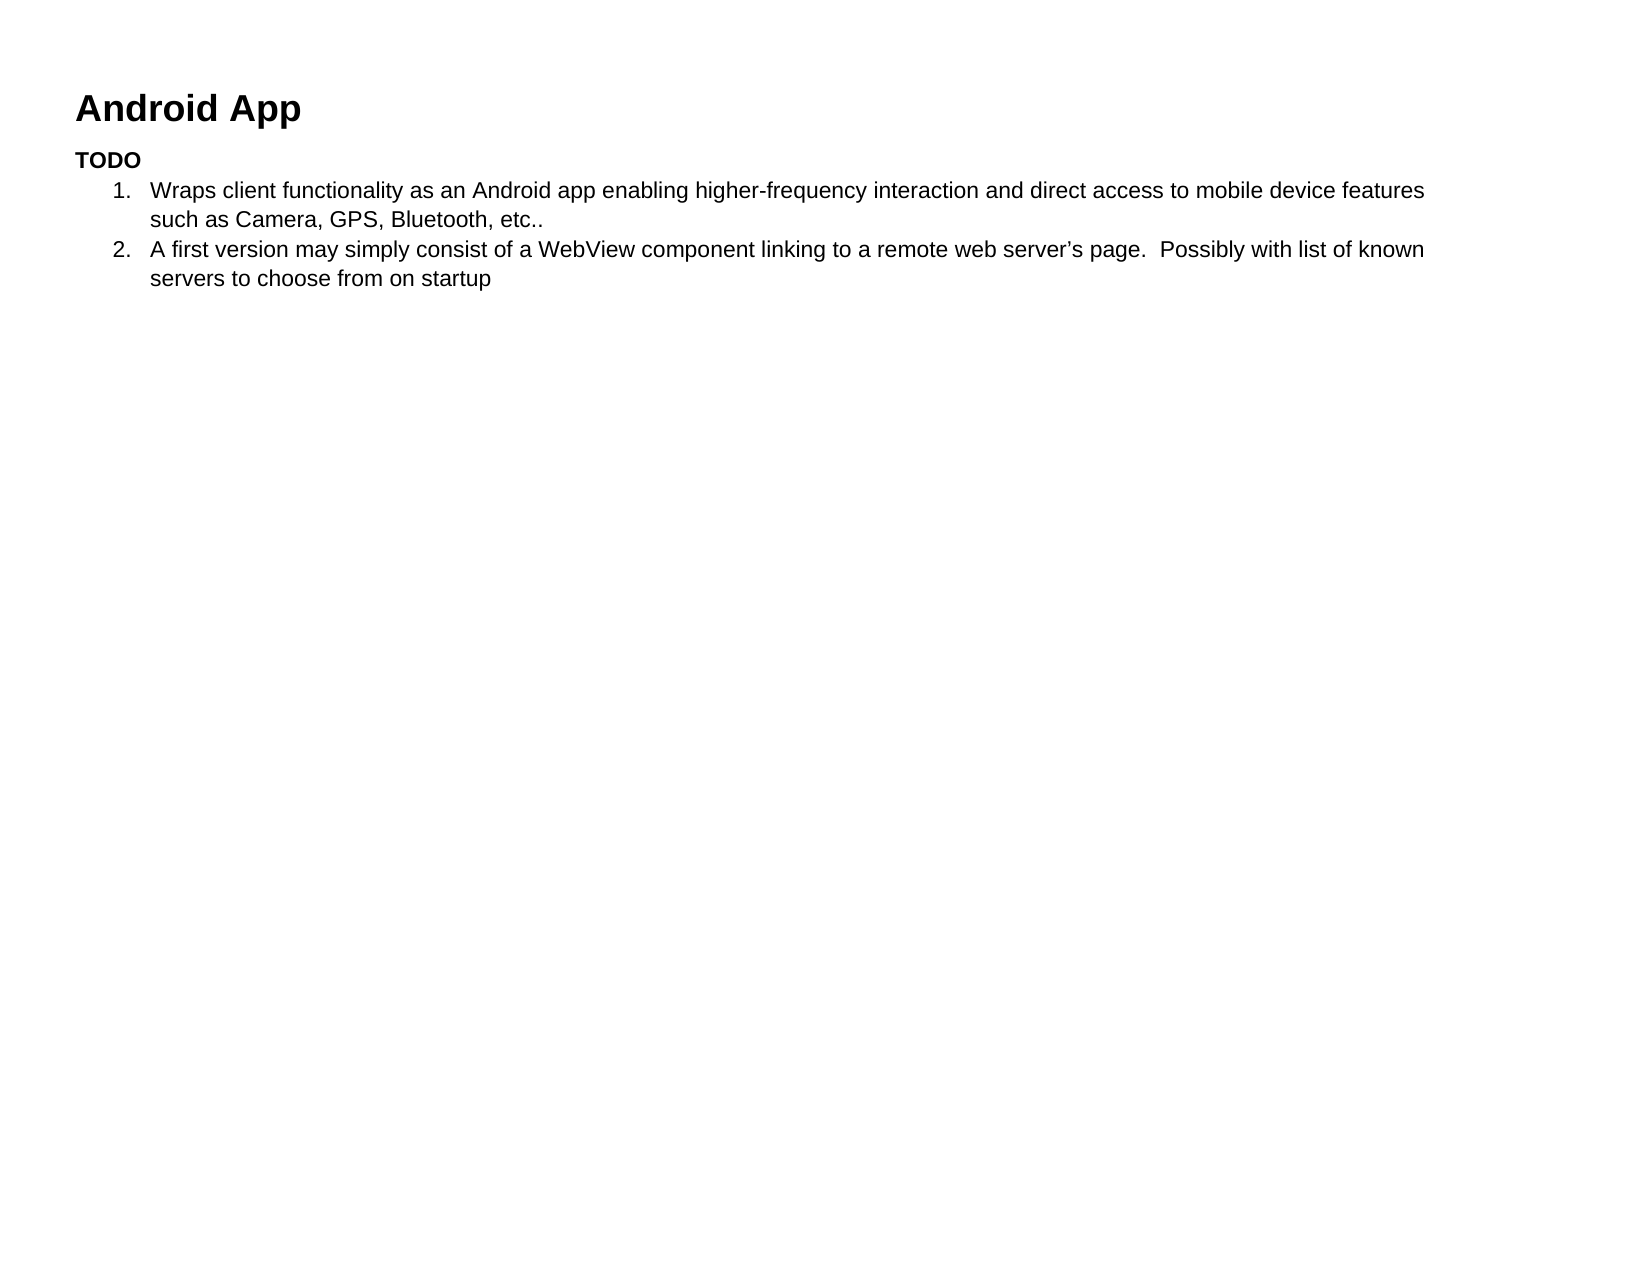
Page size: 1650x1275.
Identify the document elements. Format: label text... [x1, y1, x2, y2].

list A first version may simply consist of a WebView component linking to a remote web server’s page. Possibly with list of known servers to choose from on startup [112, 236, 1462, 291]
subtitle Android App [75, 87, 1312, 129]
text TODO [75, 148, 1462, 174]
list Wraps client functionality as an Android app enabling higher-frequency interaction and direct access to mobile device features such as Camera, GPS, Bluetooth, etc.. [112, 177, 1462, 232]
